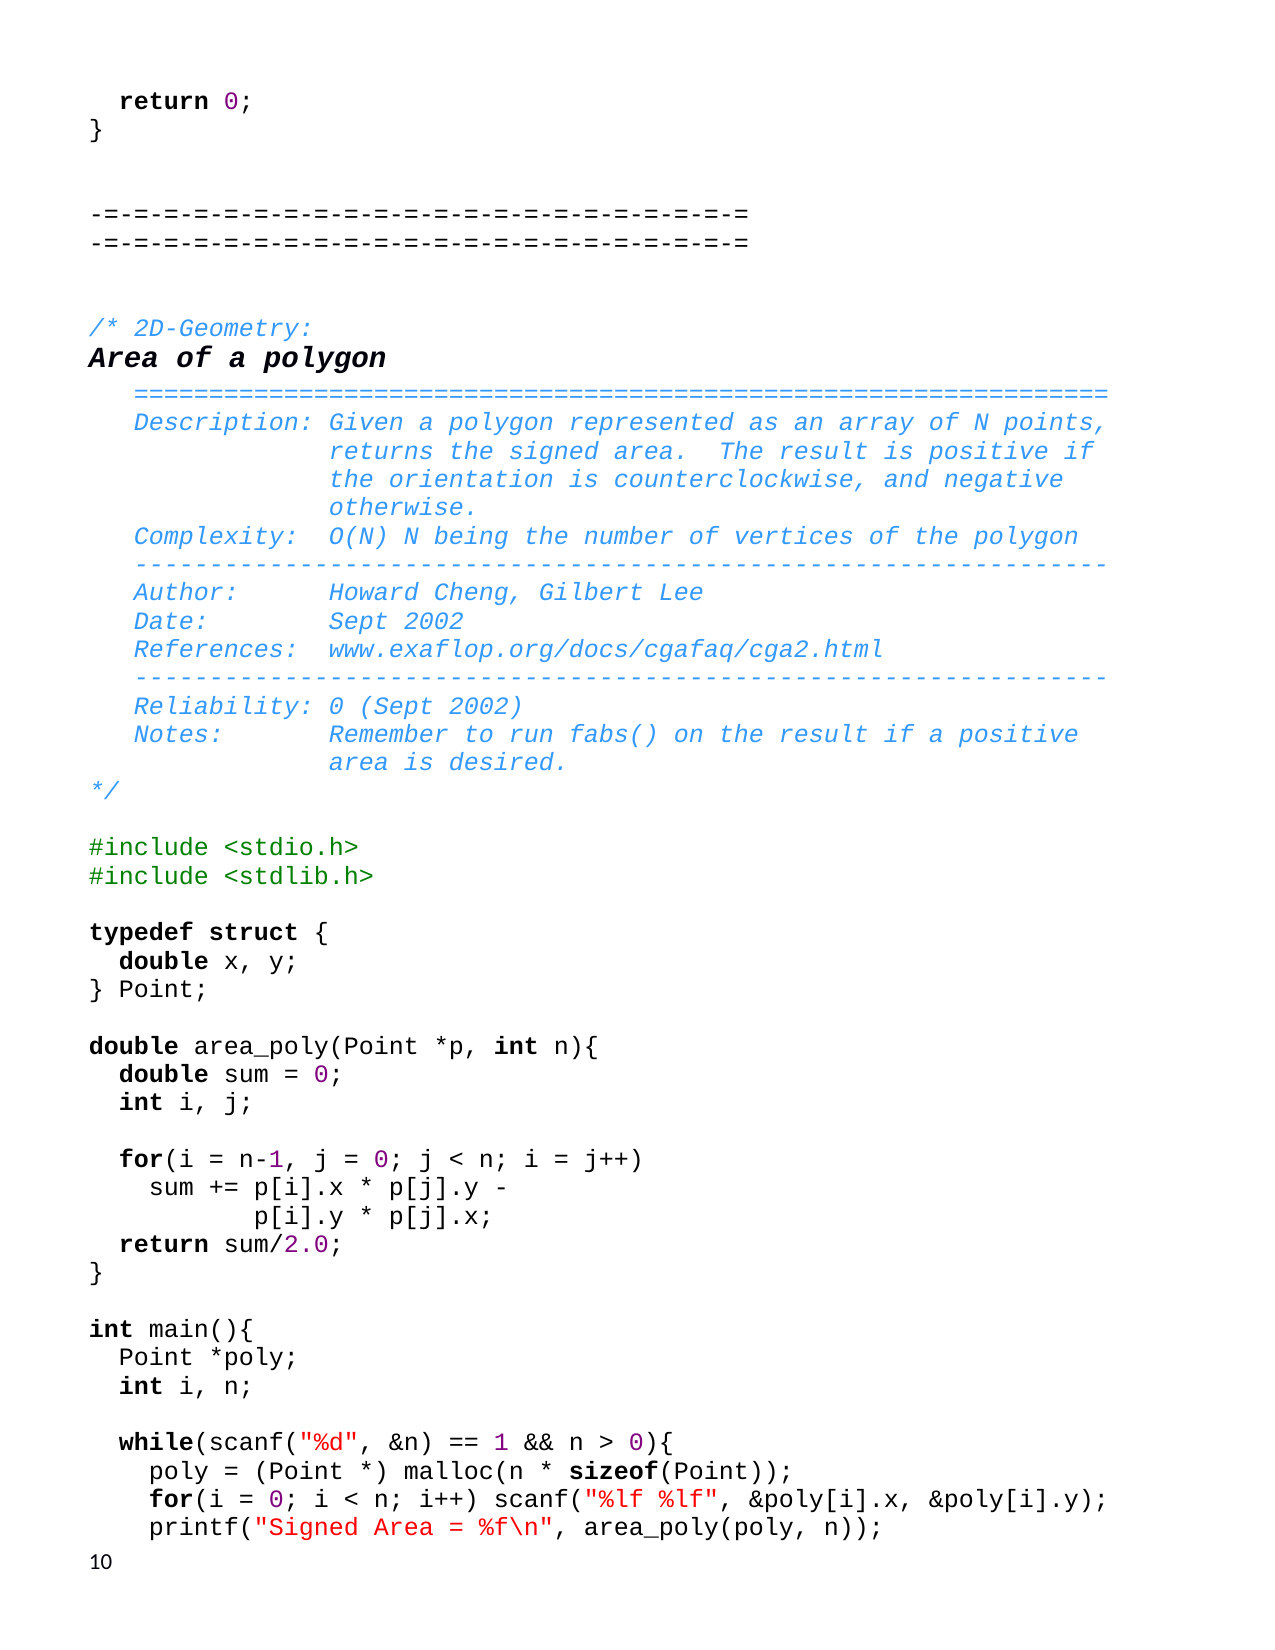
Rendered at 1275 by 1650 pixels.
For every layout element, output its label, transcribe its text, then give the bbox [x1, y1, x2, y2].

text for(i = 0; i < n; i++) scanf("%lf %lf", &poly[i].x, &poly[i].y); [89, 1487, 1186, 1515]
subtitle Area of a polygon [89, 344, 1186, 377]
text */ [89, 778, 1186, 807]
text area is desired. [89, 750, 1186, 778]
text while(scanf("%d", &n) == 1 && n > 0){ [89, 1430, 1186, 1458]
text double sum = 0; [89, 1062, 1186, 1090]
text Author: Howard Cheng, Gilbert Lee [89, 580, 1186, 608]
text otherwise. [89, 495, 1186, 523]
text } [89, 1260, 1186, 1288]
text int main(){ [89, 1317, 1186, 1345]
text ----------------------------------------------------------------- [89, 552, 1186, 580]
text sum += p[i].x * p[j].y - [89, 1175, 1186, 1203]
text typedef struct { [89, 920, 1186, 948]
text int i, n; [89, 1373, 1186, 1402]
text Date: Sept 2002 [89, 608, 1186, 637]
text returns the signed area. The result is positive if [89, 438, 1186, 467]
text ================================================================= [89, 382, 1186, 410]
text } [89, 117, 1186, 145]
text References: www.exaflop.org/docs/cgafaq/cga2.html [89, 637, 1186, 665]
text /* 2D-Geometry: [89, 315, 1186, 344]
text poly = (Point *) malloc(n * sizeof(Point)); [89, 1458, 1186, 1487]
text } Point; [89, 977, 1186, 1005]
text printf("Signed Area = %f\n", area_poly(poly, n)); [89, 1515, 1186, 1543]
text the orientation is counterclockwise, and negative [89, 467, 1186, 495]
text p[i].y * p[j].x; [89, 1203, 1186, 1232]
text Notes: Remember to run fabs() on the result if a positive [89, 722, 1186, 750]
text double x, y; [89, 948, 1186, 977]
text return sum/2.0; [89, 1232, 1186, 1260]
text #include <stdio.h> [89, 835, 1186, 863]
text ----------------------------------------------------------------- [89, 665, 1186, 693]
text -=-=-=-=-=-=-=-=-=-=-=-=-=-=-=-=-=-=-=-=-=-= [89, 230, 1186, 259]
text Complexity: O(N) N being the number of vertices of the polygon [89, 523, 1186, 552]
text Reliability: 0 (Sept 2002) [89, 693, 1186, 722]
text int i, j; [89, 1090, 1186, 1118]
text for(i = n-1, j = 0; j < n; i = j++) [89, 1147, 1186, 1175]
text return 0; [89, 89, 1186, 117]
text -=-=-=-=-=-=-=-=-=-=-=-=-=-=-=-=-=-=-=-=-=-= [89, 202, 1186, 230]
text #include <stdlib.h> [89, 863, 1186, 892]
text double area_poly(Point *p, int n){ [89, 1033, 1186, 1062]
text Point *poly; [89, 1345, 1186, 1373]
text Description: Given a polygon represented as an array of N points, [89, 410, 1186, 438]
